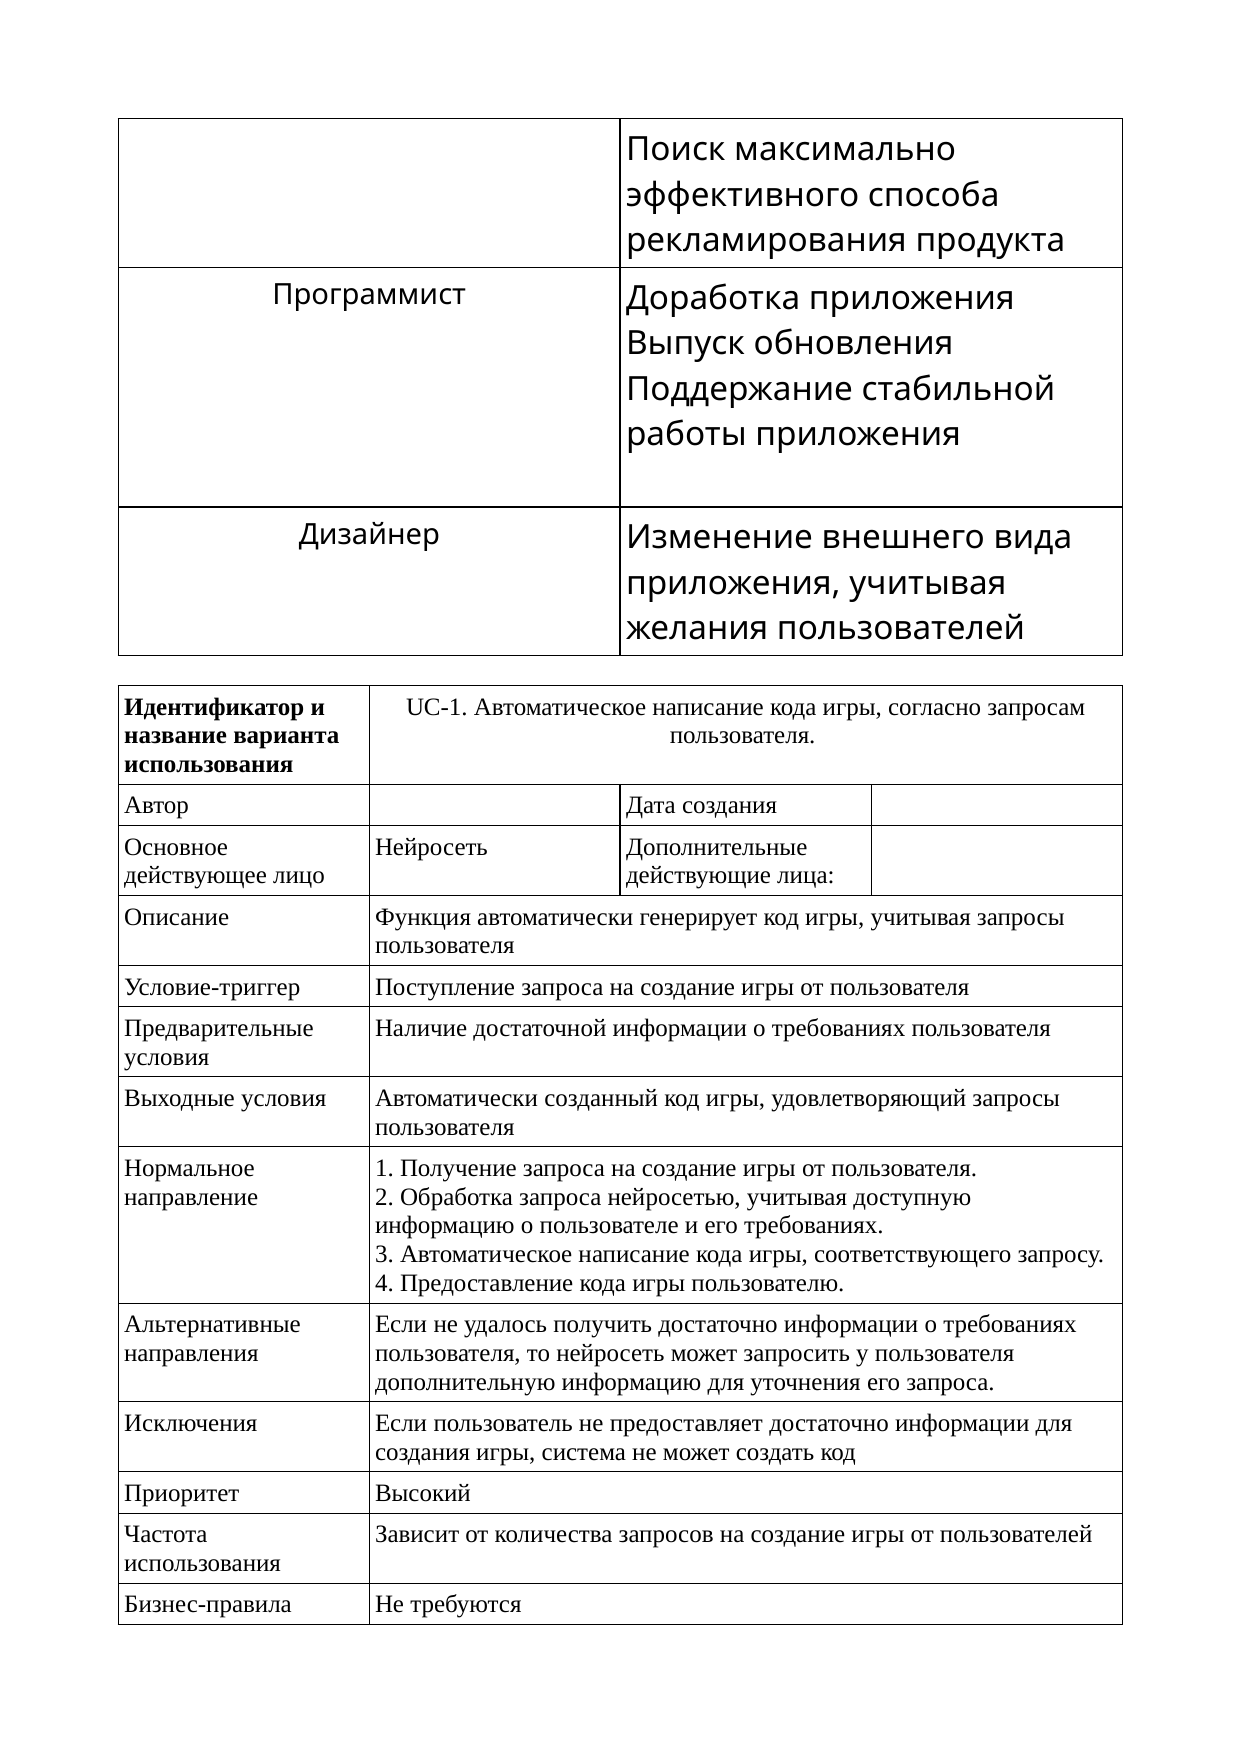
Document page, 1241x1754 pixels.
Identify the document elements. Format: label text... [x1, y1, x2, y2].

table_cell Нормальное направление [119, 1147, 369, 1302]
table_cell [872, 785, 1122, 825]
table_cell Не требуются [370, 1584, 1122, 1624]
table_cell Автоматически созданный код игры, удовлетворяющий запросы пользователя [370, 1077, 1122, 1146]
table_cell [872, 826, 1122, 895]
table_cell Частота использования [119, 1514, 369, 1582]
table_cell Дополнительные действующие лица: [621, 826, 871, 895]
table_cell Функция автоматически генерирует код игры, учитывая запросы пользователя [370, 896, 1122, 965]
table_cell Бизнес-правила [119, 1584, 369, 1624]
table_cell Условие-триггер [119, 966, 369, 1006]
table_cell Описание [119, 896, 369, 965]
table_cell Если не удалось получить достаточно информации о требованиях пользователя, то нейросеть может запросить у пользователя дополнительную информацию для уточнения его запроса. [370, 1304, 1122, 1401]
table_cell Программист [119, 268, 619, 506]
table_cell Предварительные условия [119, 1007, 369, 1076]
table_cell Доработка приложения Выпуск обновления Поддержание стабильной работы приложения [621, 268, 1122, 506]
table_cell Дизайнер [119, 508, 619, 655]
table_cell Поиск максимально эффективного способа рекламирования продукта [621, 119, 1122, 267]
table_cell Поступление запроса на создание игры от пользователя [370, 966, 1122, 1006]
table_cell Дата создания [621, 785, 871, 825]
table_header Идентификатор и название варианта использования [119, 686, 369, 784]
table_cell Основное действующее лицо [119, 826, 369, 895]
table_cell Если пользователь не предоставляет достаточно информации для создания игры, система не может создать код [370, 1402, 1122, 1471]
table_cell Альтернативные направления [119, 1304, 369, 1401]
table_cell Высокий [370, 1472, 1122, 1512]
table_cell Приоритет [119, 1472, 369, 1512]
table_cell Выходные условия [119, 1077, 369, 1146]
table_cell [119, 119, 619, 267]
table_cell [370, 785, 619, 825]
table_cell Нейросеть [370, 826, 619, 895]
table_cell Автор [119, 785, 369, 825]
table_cell Изменение внешнего вида приложения, учитывая желания пользователей [621, 508, 1122, 655]
table_cell 1. Получение запроса на создание игры от пользователя. 2. Обработка запроса нейросетью, учитывая доступную информацию о пользователе и его требованиях. 3. Автоматическое написание кода игры, соответствующего запросу. 4. Предоставление кода игры пользователю. [370, 1147, 1122, 1302]
table_cell Исключения [119, 1402, 369, 1471]
table_header UC-1. Автоматическое написание кода игры, согласно запросам пользователя. [370, 686, 1122, 784]
table_cell Наличие достаточной информации о требованиях пользователя [370, 1007, 1122, 1076]
table_cell Зависит от количества запросов на создание игры от пользователей [370, 1514, 1122, 1582]
